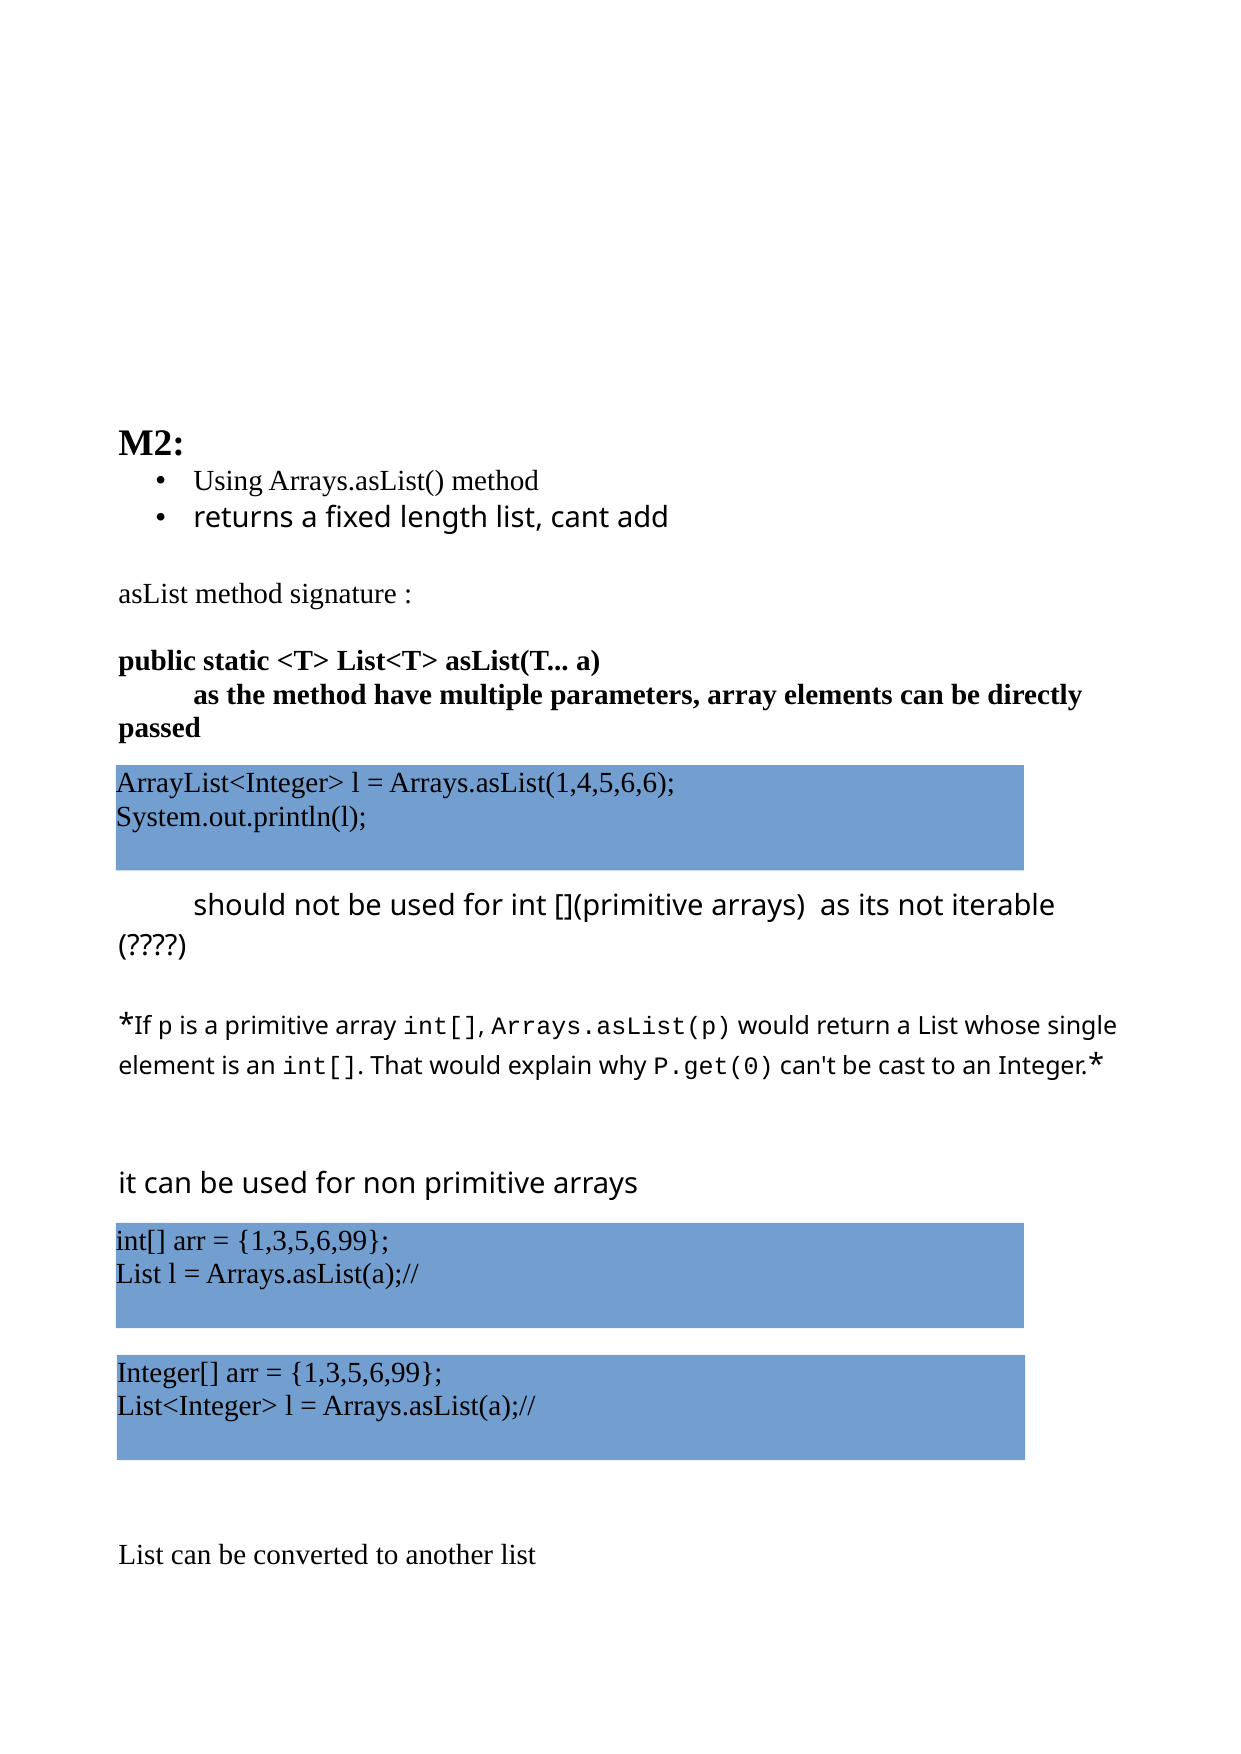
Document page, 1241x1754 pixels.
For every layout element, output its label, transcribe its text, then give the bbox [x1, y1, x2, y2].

text it can be used for non primitive arrays [118, 1162, 1122, 1202]
text M2: [118, 420, 1122, 463]
text asList method signature : [118, 576, 1122, 610]
text as the method have multiple parameters, array elements can be directly passed [118, 677, 1122, 744]
text should not be used for int [](primitive arrays) as its not iterable (????) [118, 884, 1122, 963]
list returns a fixed length list, cant add [156, 497, 1122, 536]
text *If p is a primitive array int[], Arrays.asList(p) would return a List whose single element is an int[]. That would explain why P.get(0) can't be cast to an Integer.* [118, 1003, 1122, 1083]
text public static <T> List<T> asList(T... a) [118, 643, 1122, 677]
text List can be converted to another list [118, 1537, 1122, 1571]
list Using Arrays.asList() method [156, 463, 1122, 497]
